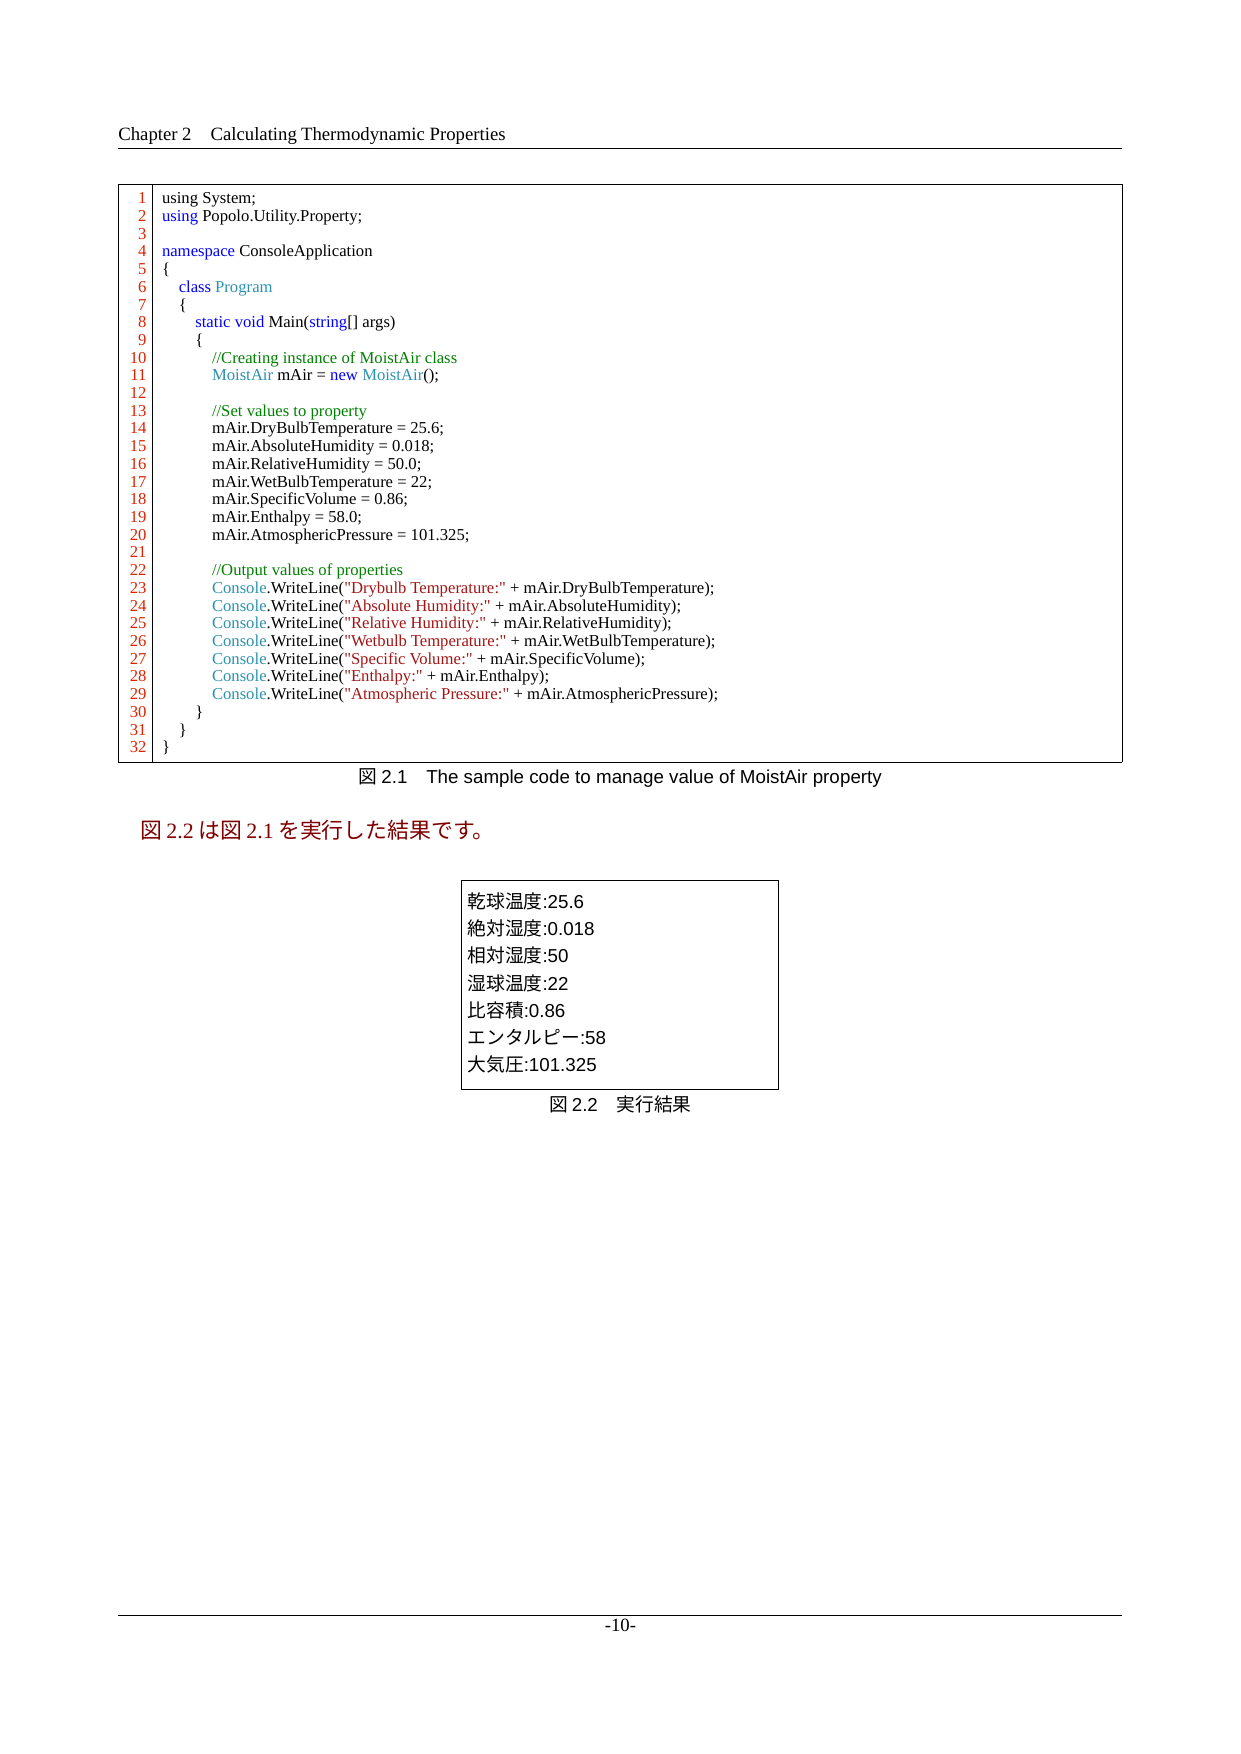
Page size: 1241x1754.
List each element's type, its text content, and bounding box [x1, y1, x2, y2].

text 図2.2は図2.1を実行した結果です。 [118, 813, 1122, 845]
table_header using System; using Popolo.Utility.Property; namespace ConsoleApplication { class Program { static void Main(string[] args) { //Creating instance of MoistAir class MoistAir mAir = new MoistAir(); //Set values to property mAir.DryBulbTemperature = 25.6; mAir.AbsoluteHumidity = 0.018; mAir.RelativeHumidity = 50.0; mAir.WetBulbTemperature = 22; mAir.SpecificVolume = 0.86; mAir.Enthalpy = 58.0; mAir.AtmosphericPressure = 101.325; //Output values of properties Console.WriteLine("Drybulb Temperature:" + mAir.DryBulbTemperature); Console.WriteLine("Absolute Humidity:" + mAir.AbsoluteHumidity); Console.WriteLine("Relative Humidity:" + mAir.RelativeHumidity); Console.WriteLine("Wetbulb Temperature:" + mAir.WetBulbTemperature); Console.WriteLine("Specific Volume:" + mAir.SpecificVolume); Console.WriteLine("Enthalpy:" + mAir.Enthalpy); Console.WriteLine("Atmospheric Pressure:" + mAir.AtmosphericPressure); } } } [153, 185, 1122, 762]
text 図2.2 実行結果 [461, 1090, 779, 1117]
table_header 1 2 3 4 5 6 7 8 9 10 11 12 13 14 15 16 17 18 19 20 21 22 23 24 25 26 27 28 29 30 31 32 [119, 185, 152, 762]
text 図2.1 The sample code to manage value of MoistAir property [118, 763, 1122, 789]
text 図2.2 実行結果 [462, 881, 778, 1089]
